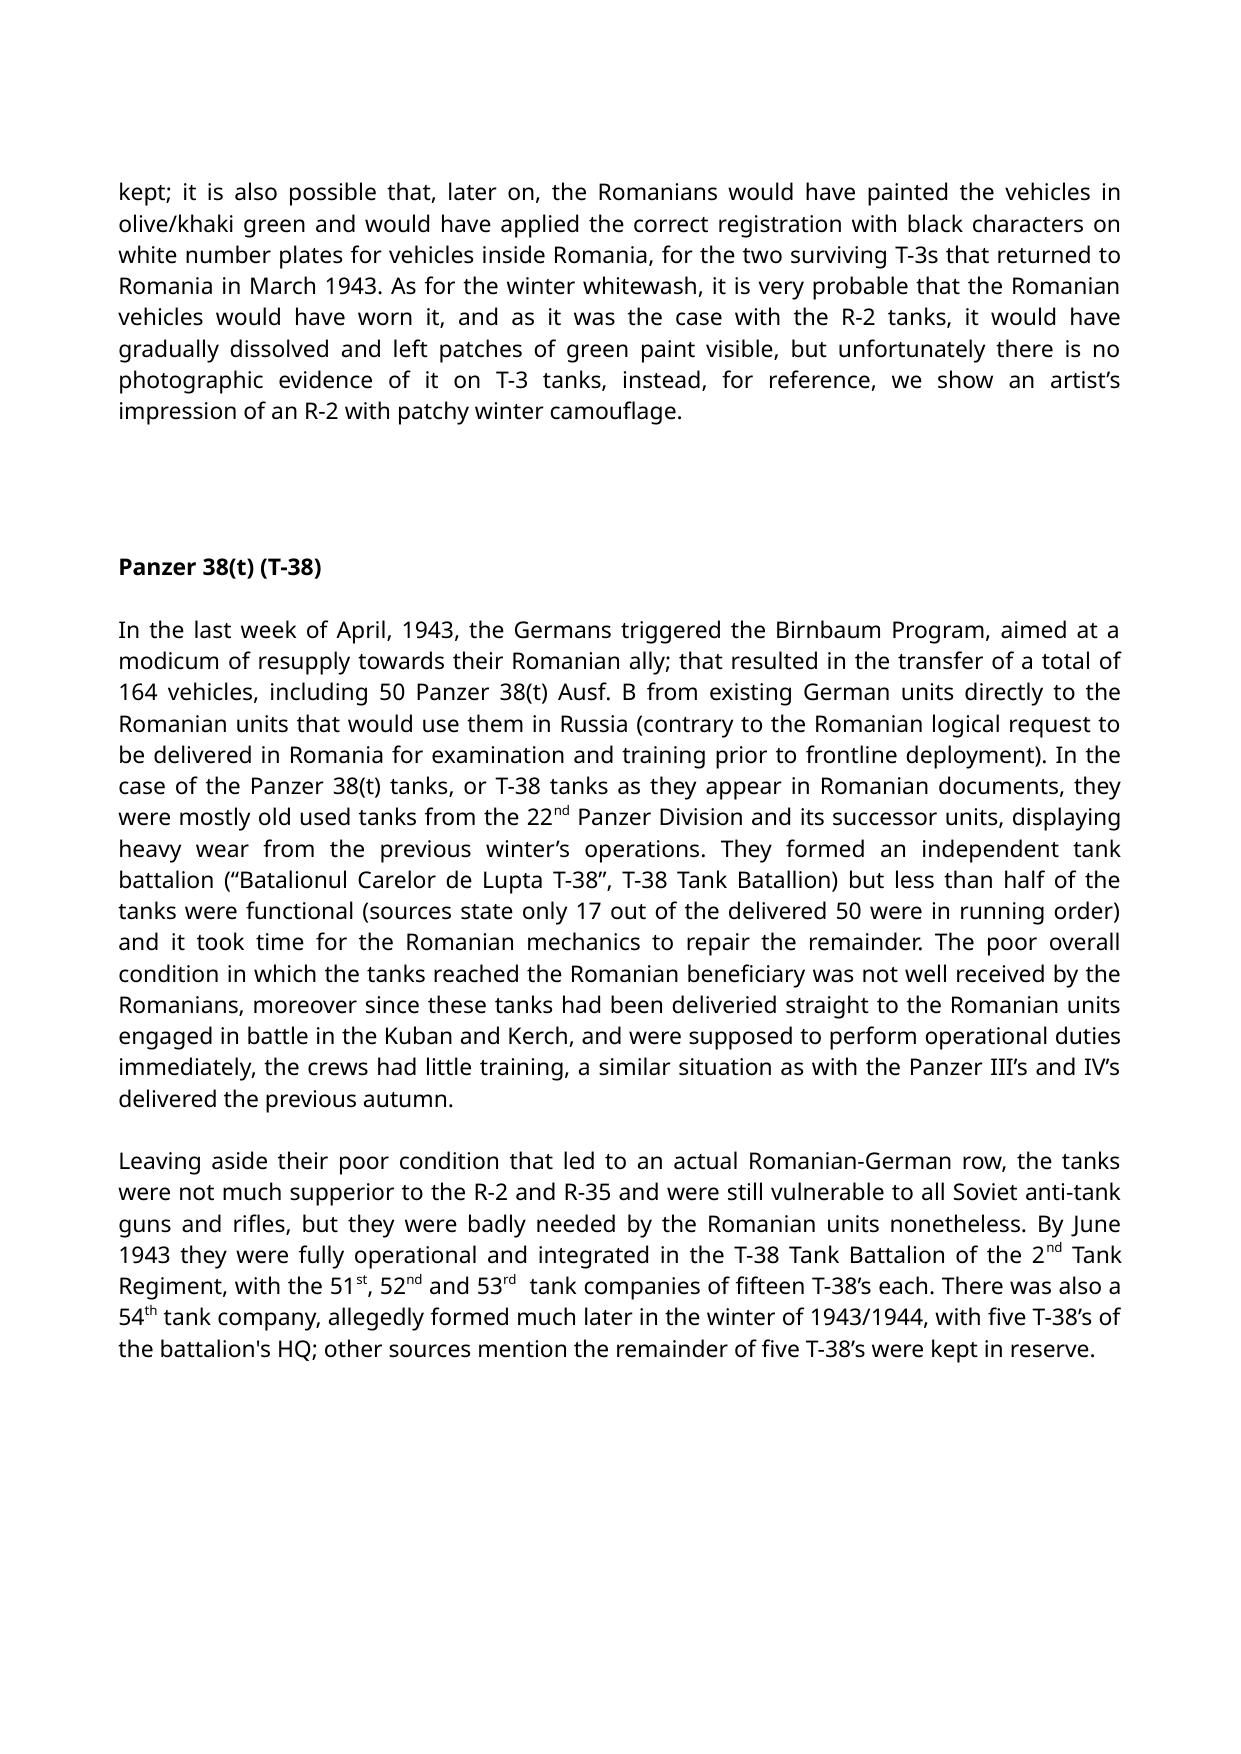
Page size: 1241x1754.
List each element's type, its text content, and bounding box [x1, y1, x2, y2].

text In the last week of April, 1943, the Germans triggered the Birnbaum Program, aimed at a modicum of resupply towards their Romanian ally; that resulted in the transfer of a total of 164 vehicles, including 50 Panzer 38(t) Ausf. B from existing German units directly to the Romanian units that would use them in Russia (contrary to the Romanian logical request to be delivered in Romania for examination and training prior to frontline deployment). In the case of the Panzer 38(t) tanks, or T-38 tanks as they appear in Romanian documents, they were mostly old used tanks from the 22nd Panzer Division and its successor units, displaying heavy wear from the previous winter’s operations. They formed an independent tank battalion (“Batalionul Carelor de Lupta T-38”, T-38 Tank Batallion) but less than half of the tanks were functional (sources state only 17 out of the delivered 50 were in running order) and it took time for the Romanian mechanics to repair the remainder. The poor overall condition in which the tanks reached the Romanian beneficiary was not well received by the Romanians, moreover since these tanks had been deliveried straight to the Romanian units engaged in battle in the Kuban and Kerch, and were supposed to perform operational duties immediately, the crews had little training, a similar situation as with the Panzer III’s and IV’s delivered the previous autumn. [118, 614, 1122, 1114]
text kept; it is also possible that, later on, the Romanians would have painted the vehicles in olive/khaki green and would have applied the correct registration with black characters on white number plates for vehicles inside Romania, for the two surviving T-3s that returned to Romania in March 1943. As for the winter whitewash, it is very probable that the Romanian vehicles would have worn it, and as it was the case with the R-2 tanks, it would have gradually dissolved and left patches of green paint visible, but unfortunately there is no photographic evidence of it on T-3 tanks, instead, for reference, we show an artist’s impression of an R-2 with patchy winter camouflage. [118, 176, 1122, 426]
text Panzer 38(t) (T-38) [118, 551, 1122, 583]
text Leaving aside their poor condition that led to an actual Romanian-German row, the tanks were not much supperior to the R-2 and R-35 and were still vulnerable to all Soviet anti-tank guns and rifles, but they were badly needed by the Romanian units nonetheless. By June 1943 they were fully operational and integrated in the T-38 Tank Battalion of the 2nd Tank Regiment, with the 51st, 52nd and 53rd tank companies of fifteen T-38’s each. There was also a 54th tank company, allegedly formed much later in the winter of 1943/1944, with five T-38’s of the battalion's HQ; other sources mention the remainder of five T-38’s were kept in reserve. [118, 1145, 1122, 1364]
